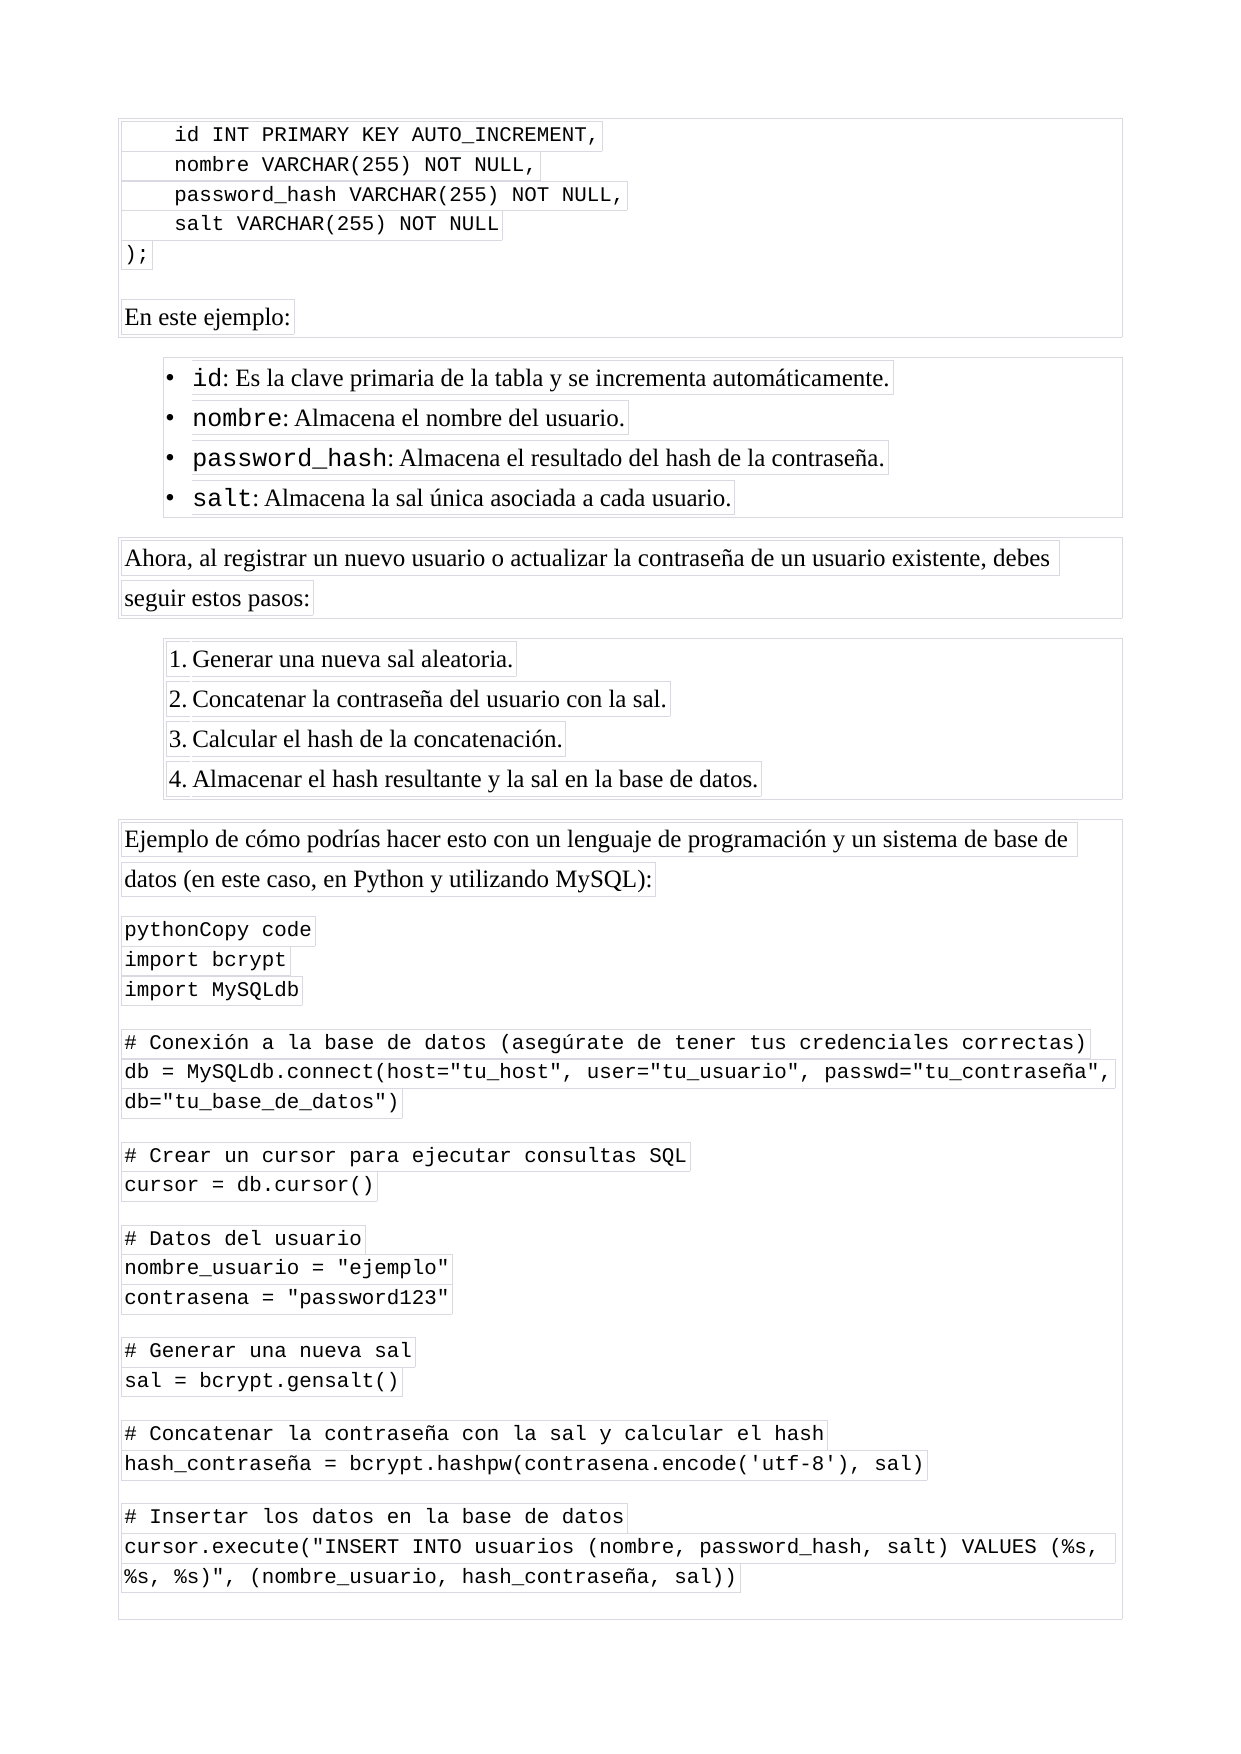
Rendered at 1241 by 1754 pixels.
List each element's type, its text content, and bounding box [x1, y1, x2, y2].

text ); [122, 241, 152, 269]
text password_hash VARCHAR(255) NOT NULL, [541, 177, 1122, 207]
text db = MySQLdb.connect(host="tu_host", user="tu_usuario", passwd="tu_contraseña", db="tu_base_de_datos") [122, 1056, 1122, 1118]
text import bcrypt [122, 943, 1122, 972]
text [153, 237, 1122, 269]
text salt VARCHAR(255) NOT NULL [122, 211, 502, 237]
text id INT PRIMARY KEY AUTO_INCREMENT, [119, 119, 1122, 148]
text hash_contraseña = bcrypt.hashpw(contrasena.encode('utf-8'), sal) [828, 1447, 1122, 1480]
text nombre_usuario = "ejemplo" [122, 1255, 452, 1281]
list password_hash: Almacena el resultado del hash de la contraseña. [164, 437, 1122, 474]
text # Insertar los datos en la base de datos [119, 1500, 1122, 1530]
text password_hash VARCHAR(255) NOT NULL, [122, 182, 627, 207]
list id: Es la clave primaria de la tabla y se incrementa automáticamente. [164, 358, 1122, 394]
text sal = bcrypt.gensalt() [122, 1364, 1122, 1397]
text import MySQLdb [291, 972, 1122, 1005]
text nombre_usuario = "ejemplo" [366, 1251, 1122, 1281]
list Concatenar la contraseña del usuario con la sal. [164, 678, 1122, 716]
text # Datos del usuario [119, 1222, 1122, 1251]
text [453, 1281, 1122, 1314]
list salt: Almacena la sal única asociada a cada usuario. [164, 477, 1122, 517]
text cursor = db.cursor() [122, 1168, 1122, 1201]
list Almacenar el hash resultante y la sal en la base de datos. [164, 758, 1122, 799]
text nombre VARCHAR(255) NOT NULL, [122, 152, 540, 177]
text [541, 148, 1122, 177]
text contrasena = "password123" [122, 1285, 452, 1314]
text pythonCopy code [119, 913, 1122, 943]
list Calcular el hash de la concatenación. [164, 718, 1122, 756]
text hash_contraseña = bcrypt.hashpw(contrasena.encode('utf-8'), sal) [122, 1451, 927, 1480]
text # Crear un cursor para ejecutar consultas SQL [119, 1138, 1122, 1168]
text Ejemplo de cómo podrías hacer esto con un lenguaje de programación y un sistema de base de datos (en este caso, en Python y utilizando MySQL): [119, 820, 1122, 896]
list Generar una nueva sal aleatoria. [164, 639, 1122, 676]
text import MySQLdb [122, 977, 302, 1005]
text En este ejemplo: [119, 296, 1122, 337]
text # Concatenar la contraseña con la sal y calcular el hash [119, 1417, 1122, 1447]
list nombre: Almacena el nombre del usuario. [164, 397, 1122, 434]
text # Generar una nueva sal [119, 1334, 1122, 1364]
text [503, 207, 1122, 237]
text Ahora, al registrar un nuevo usuario o actualizar la contraseña de un usuario existente, debes seguir estos pasos: [119, 538, 1122, 618]
text cursor.execute("INSERT INTO usuarios (nombre, password_hash, salt) VALUES (%s, %s, %s)", (nombre_usuario, hash_contraseña, sal)) [122, 1530, 1122, 1592]
text # Conexión a la base de datos (asegúrate de tener tus credenciales correctas) [119, 1026, 1122, 1056]
